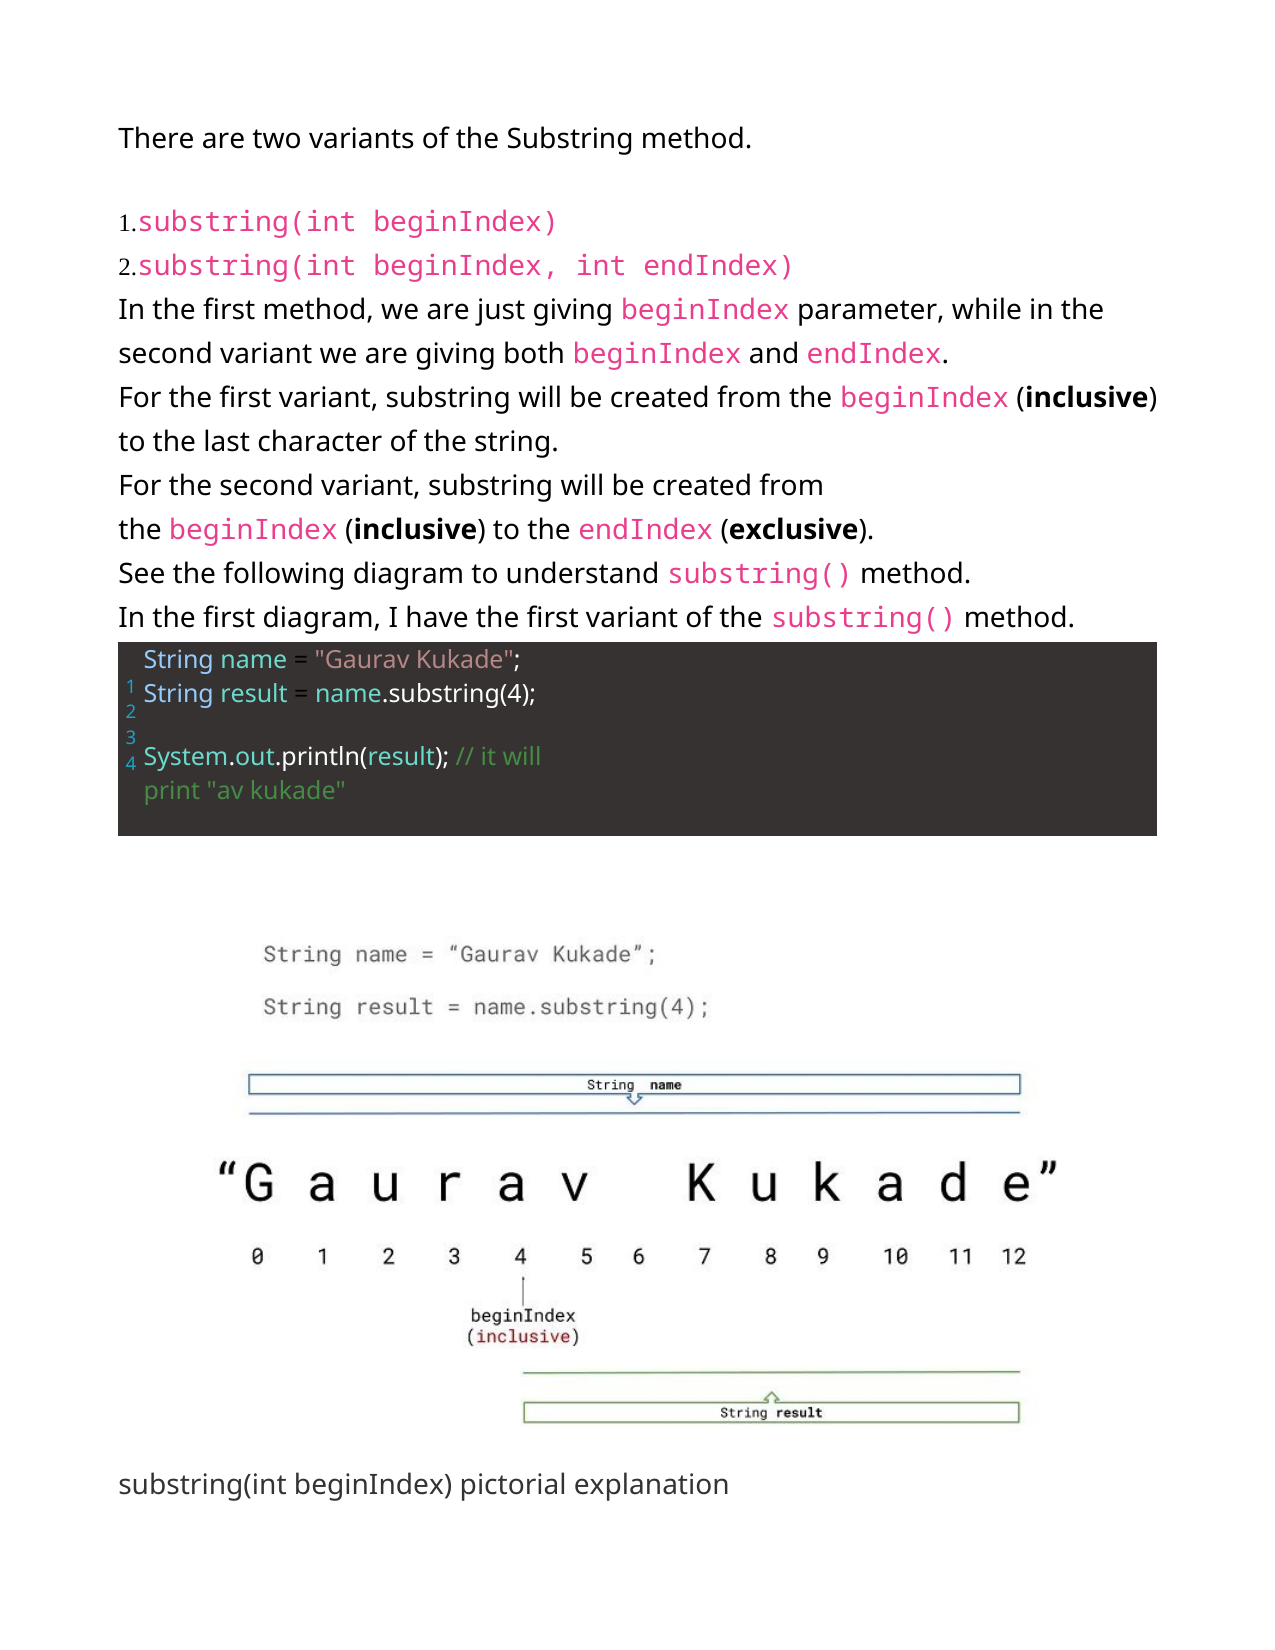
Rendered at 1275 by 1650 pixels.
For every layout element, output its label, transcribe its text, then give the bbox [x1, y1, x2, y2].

text There are two variants of the Substring method. [118, 118, 1157, 156]
table_header 1 2 3 4 [118, 642, 143, 807]
list substring(int beginIndex) [118, 201, 1157, 239]
text For the second variant, substring will be created from the beginIndex (inclusive) to the endIndex (exclusive). [118, 466, 1157, 548]
text In the first diagram, I have the first variant of the substring() method. [118, 598, 1157, 636]
text For the first variant, substring will be created from the beginIndex (inclusive) to the last character of the string. [118, 377, 1157, 460]
text See the following diagram to understand substring() method. [118, 554, 1157, 592]
picture [118, 869, 1170, 1461]
list substring(int beginIndex, int endIndex) [118, 245, 1157, 284]
text In the first method, we are just giving beginIndex parameter, while in the second variant we are giving both beginIndex and endIndex. [118, 289, 1157, 372]
text substring(int beginIndex) pictorial explanation [118, 1464, 1157, 1503]
